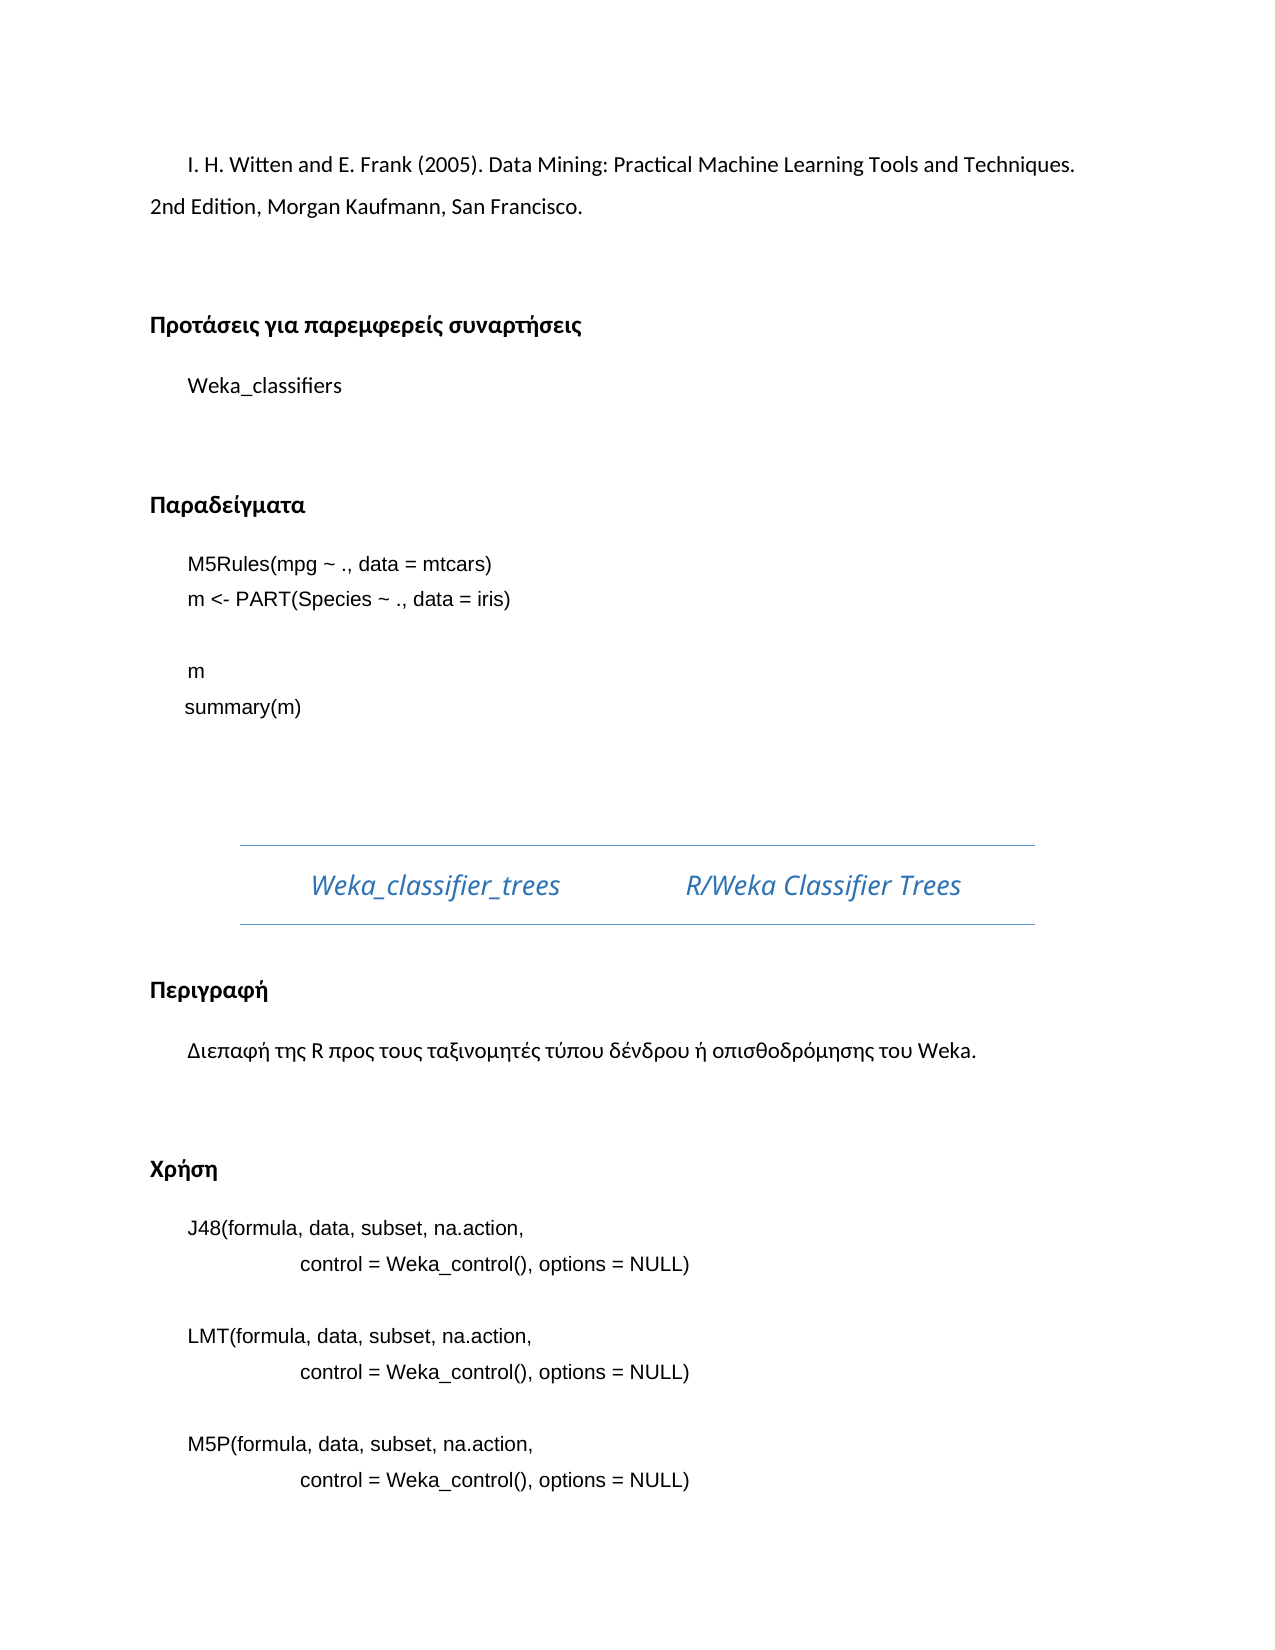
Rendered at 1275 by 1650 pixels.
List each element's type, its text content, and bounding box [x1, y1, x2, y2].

text Weka_classifiers [150, 372, 1125, 400]
text control = Weka_control(), options = NULL) [225, 1467, 1125, 1491]
text I. H. Witten and E. Frank (2005). Data Mining: Practical Machine Learning Tools and Techniques. [150, 150, 1125, 178]
subtitle Weka_classifier_trees R/Weka Classifier Trees [240, 846, 1035, 924]
text Χρήση [150, 1153, 1125, 1184]
text Περιγραφή [150, 974, 1125, 1004]
text m [150, 659, 1125, 683]
text Παραδείγματα [150, 489, 1125, 519]
text M5Rules(mpg ~ ., data = mtcars) [150, 551, 1125, 575]
text 2nd Edition, Morgan Kaufmann, San Francisco. [150, 192, 1125, 220]
text m <- PART(Species ~ ., data = iris) [150, 587, 1125, 611]
text J48(formula, data, subset, na.action, [150, 1216, 1125, 1240]
text control = Weka_control(), options = NULL) [225, 1252, 1125, 1276]
text Διεπαφή της R προς τους ταξινομητές τύπου δένδρου ή οπισθοδρόμησης του Weka. [150, 1036, 1125, 1064]
text M5P(formula, data, subset, na.action, [150, 1431, 1125, 1455]
text LMT(formula, data, subset, na.action, [150, 1324, 1125, 1348]
text summary(m) [150, 695, 1125, 719]
text Προτάσεις για παρεμφερείς συναρτήσεις [150, 309, 1125, 340]
text control = Weka_control(), options = NULL) [225, 1359, 1125, 1383]
